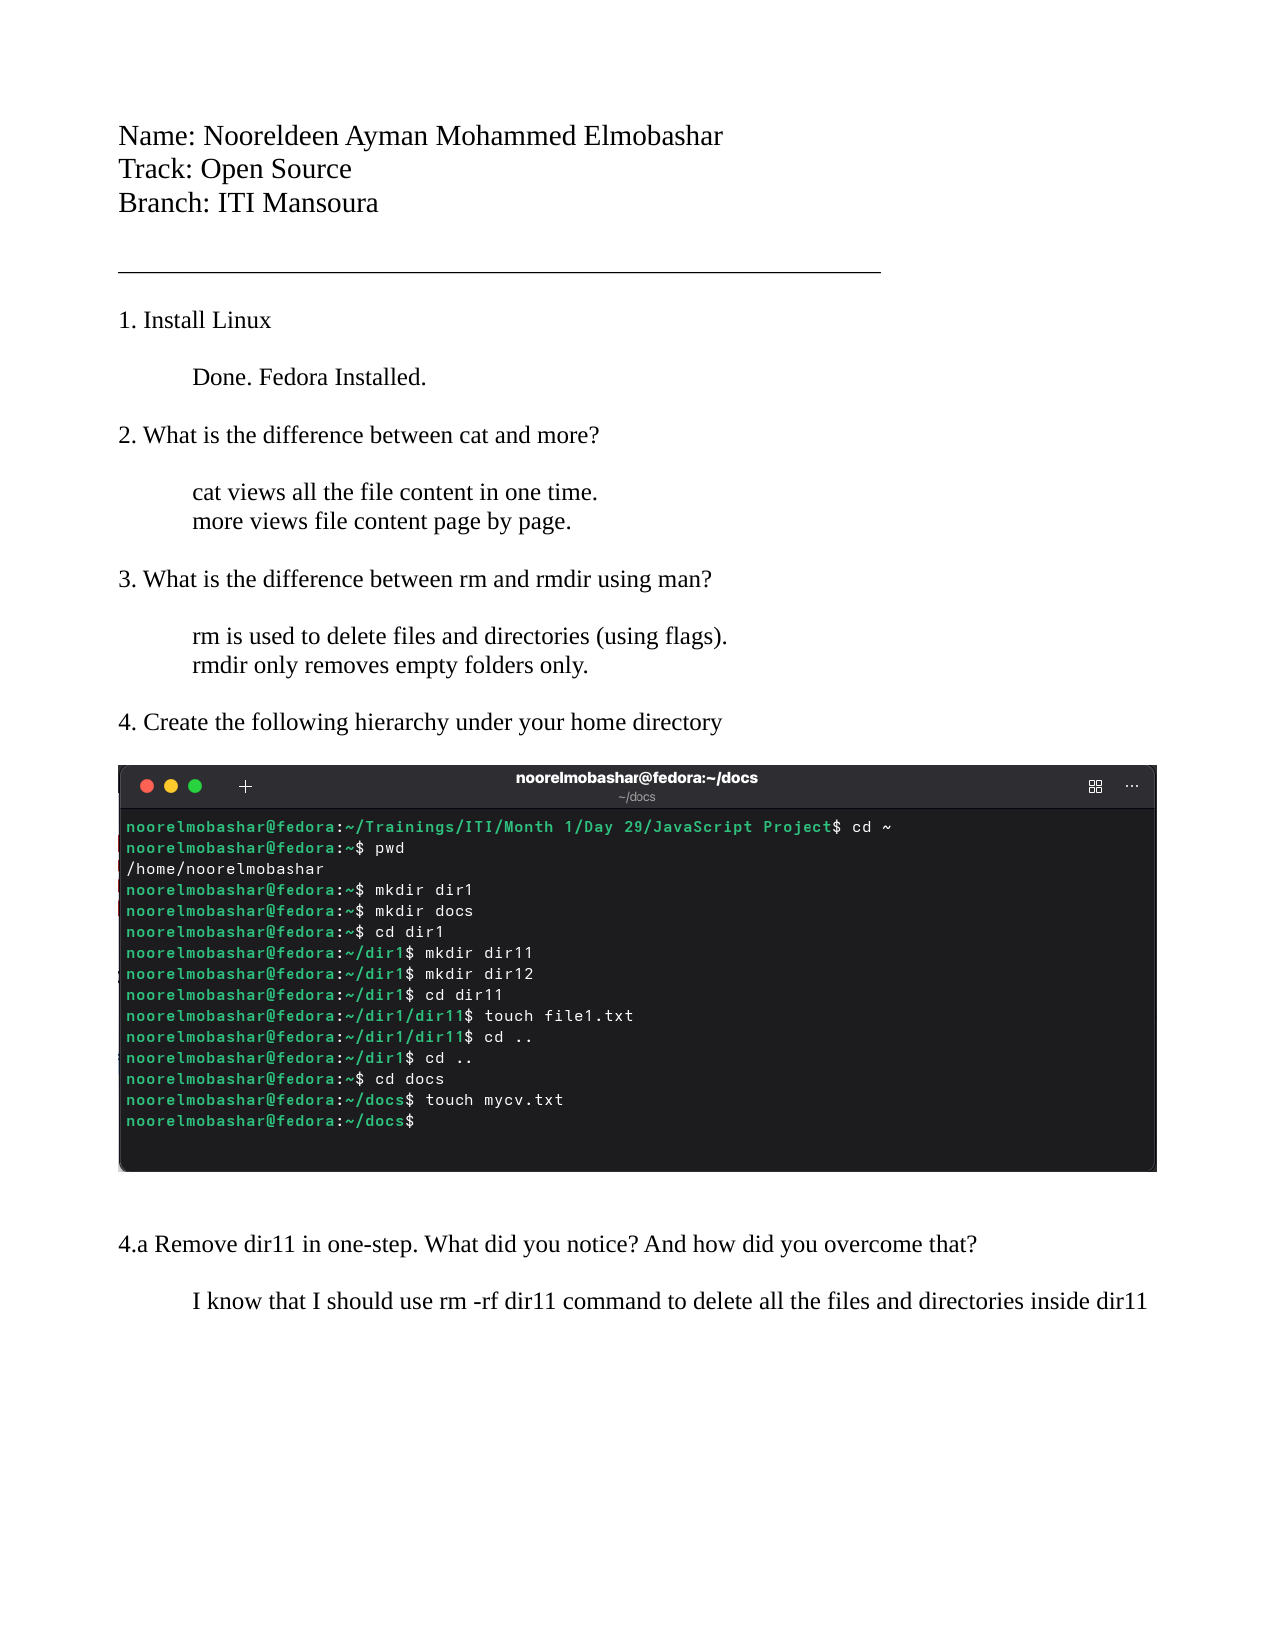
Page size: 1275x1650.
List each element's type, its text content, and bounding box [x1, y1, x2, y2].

text cat views all the file content in one time. [118, 477, 1157, 506]
text I know that I should use rm -rf dir11 command to delete all the files and directories inside dir11 [118, 1286, 1157, 1315]
text 3. What is the difference between rm and rmdir using man? [118, 564, 1157, 592]
picture [118, 765, 1157, 1172]
text Branch: ITI Mansoura _____________________________________________________________ [118, 185, 1157, 276]
text Name: Nooreldeen Ayman Mohammed Elmobashar [118, 118, 1157, 152]
text rm is used to delete files and directories (using flags). [118, 621, 1157, 650]
text 2. What is the difference between cat and more? [118, 420, 1157, 449]
text more views file content page by page. [118, 506, 1157, 535]
text 4. Create the following hierarchy under your home directory [118, 707, 1157, 736]
text 4.a Remove dir11 in one-step. What did you notice? And how did you overcome that? [118, 1229, 1157, 1258]
text Done. Fedora Installed. [118, 362, 1157, 391]
text Track: Open Source [118, 152, 1157, 185]
text rmdir only removes empty folders only. [118, 650, 1157, 679]
text 1. Install Linux [118, 305, 1157, 334]
